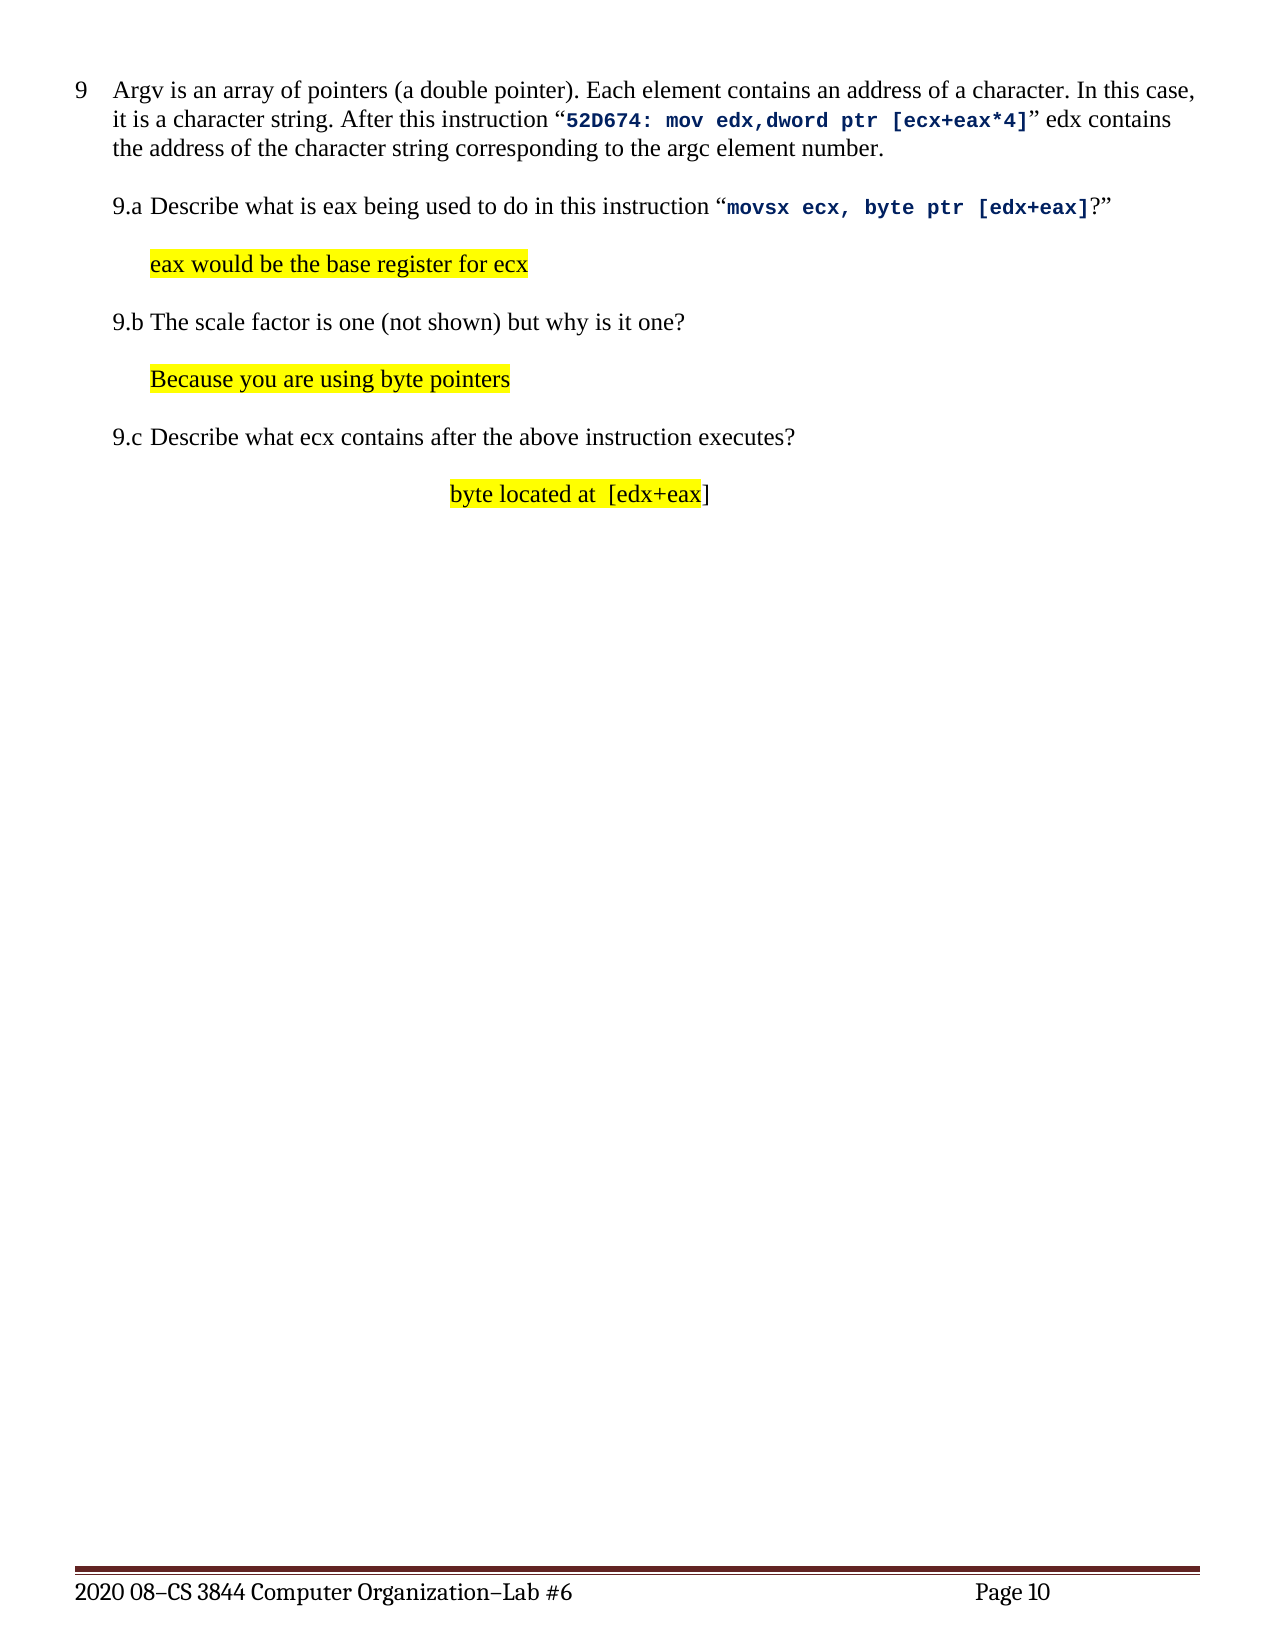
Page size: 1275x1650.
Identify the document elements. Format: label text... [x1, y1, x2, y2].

list The scale factor is one (not shown) but why is it one? [112, 307, 1200, 335]
list Describe what ecx contains after the above instruction executes? [112, 422, 1200, 450]
list Argv is an array of pointers (a double pointer). Each element contains an address of a character. In this case, it is a character string. After this instruction “52D674: mov edx,dword ptr [ecx+eax*4]” edx contains the address of the character string corresponding to the argc element number. [75, 75, 1200, 162]
text byte located at [edx+eax] [75, 479, 1200, 508]
text eax would be the base register for ecx [150, 249, 1200, 278]
list Because you are using byte pointers [150, 364, 1200, 393]
list Describe what is eax being used to do in this instruction “movsx ecx, byte ptr [edx+eax]?” [112, 191, 1200, 220]
